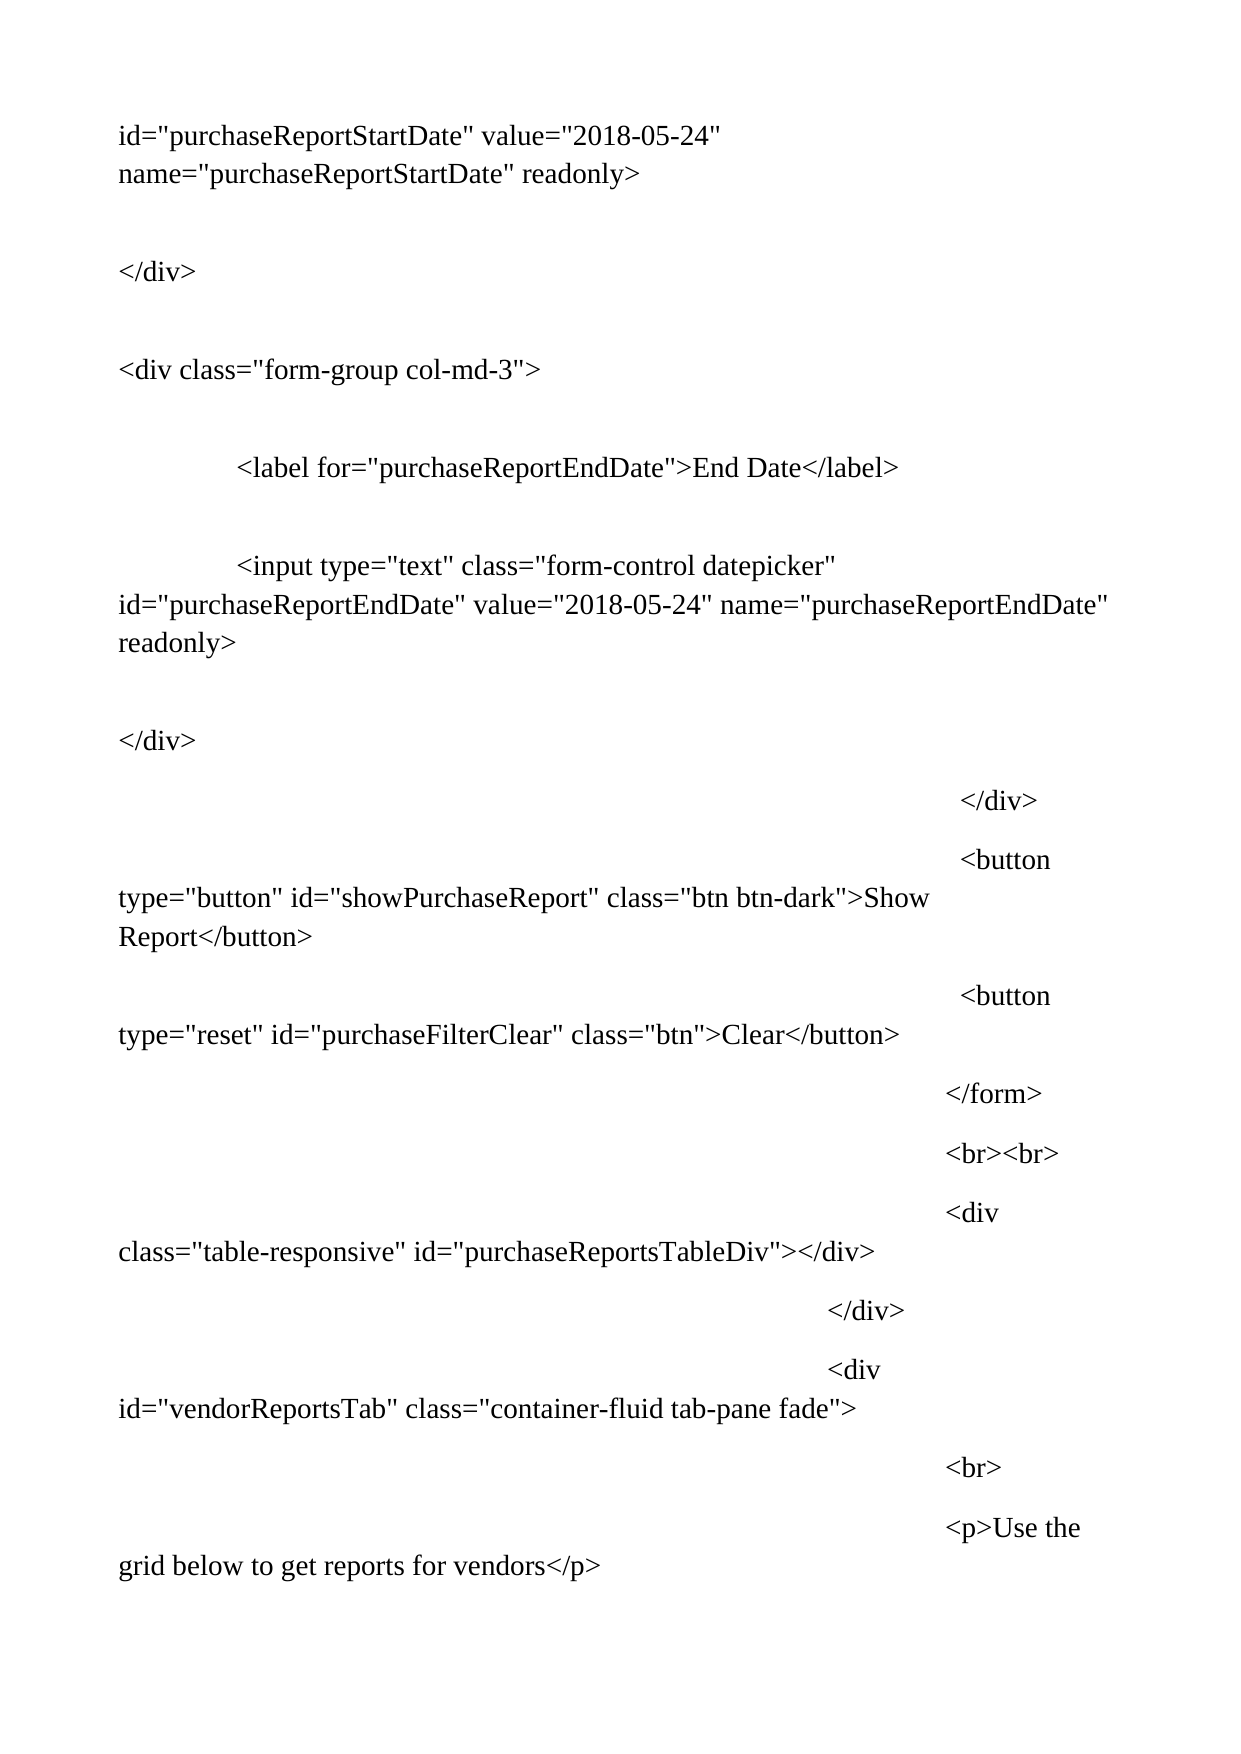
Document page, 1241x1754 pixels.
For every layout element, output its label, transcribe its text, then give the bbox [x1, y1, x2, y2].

text </div> [118, 1293, 1122, 1327]
text <button type="reset" id="purchaseFilterClear" class="btn">Clear</button> [118, 978, 1122, 1051]
text <input type="text" class="form-control datepicker" id="purchaseReportEndDate" value="2018-05-24" name="purchaseReportEndDate" readonly> [118, 510, 1122, 659]
text <label for="purchaseReportEndDate">End Date</label> [118, 412, 1122, 484]
text <button type="button" id="showPurchaseReport" class="btn btn-dark">Show Report</button> [118, 842, 1122, 953]
text <div class="form-group col-md-3"> [118, 314, 1122, 386]
text <br> [118, 1450, 1122, 1484]
text </div> [118, 783, 1122, 816]
text <div class="table-responsive" id="purchaseReportsTableDiv"></div> [118, 1195, 1122, 1267]
text </div> [118, 216, 1122, 288]
text </div> [118, 685, 1122, 757]
text id="purchaseReportStartDate" value="2018-05-24" name="purchaseReportStartDate" readonly> [118, 118, 1122, 190]
text </form> [118, 1076, 1122, 1110]
text <div id="vendorReportsTab" class="container-fluid tab-pane fade"> [118, 1352, 1122, 1424]
text <p>Use the grid below to get reports for vendors</p> [118, 1510, 1122, 1582]
text <br><br> [118, 1136, 1122, 1169]
